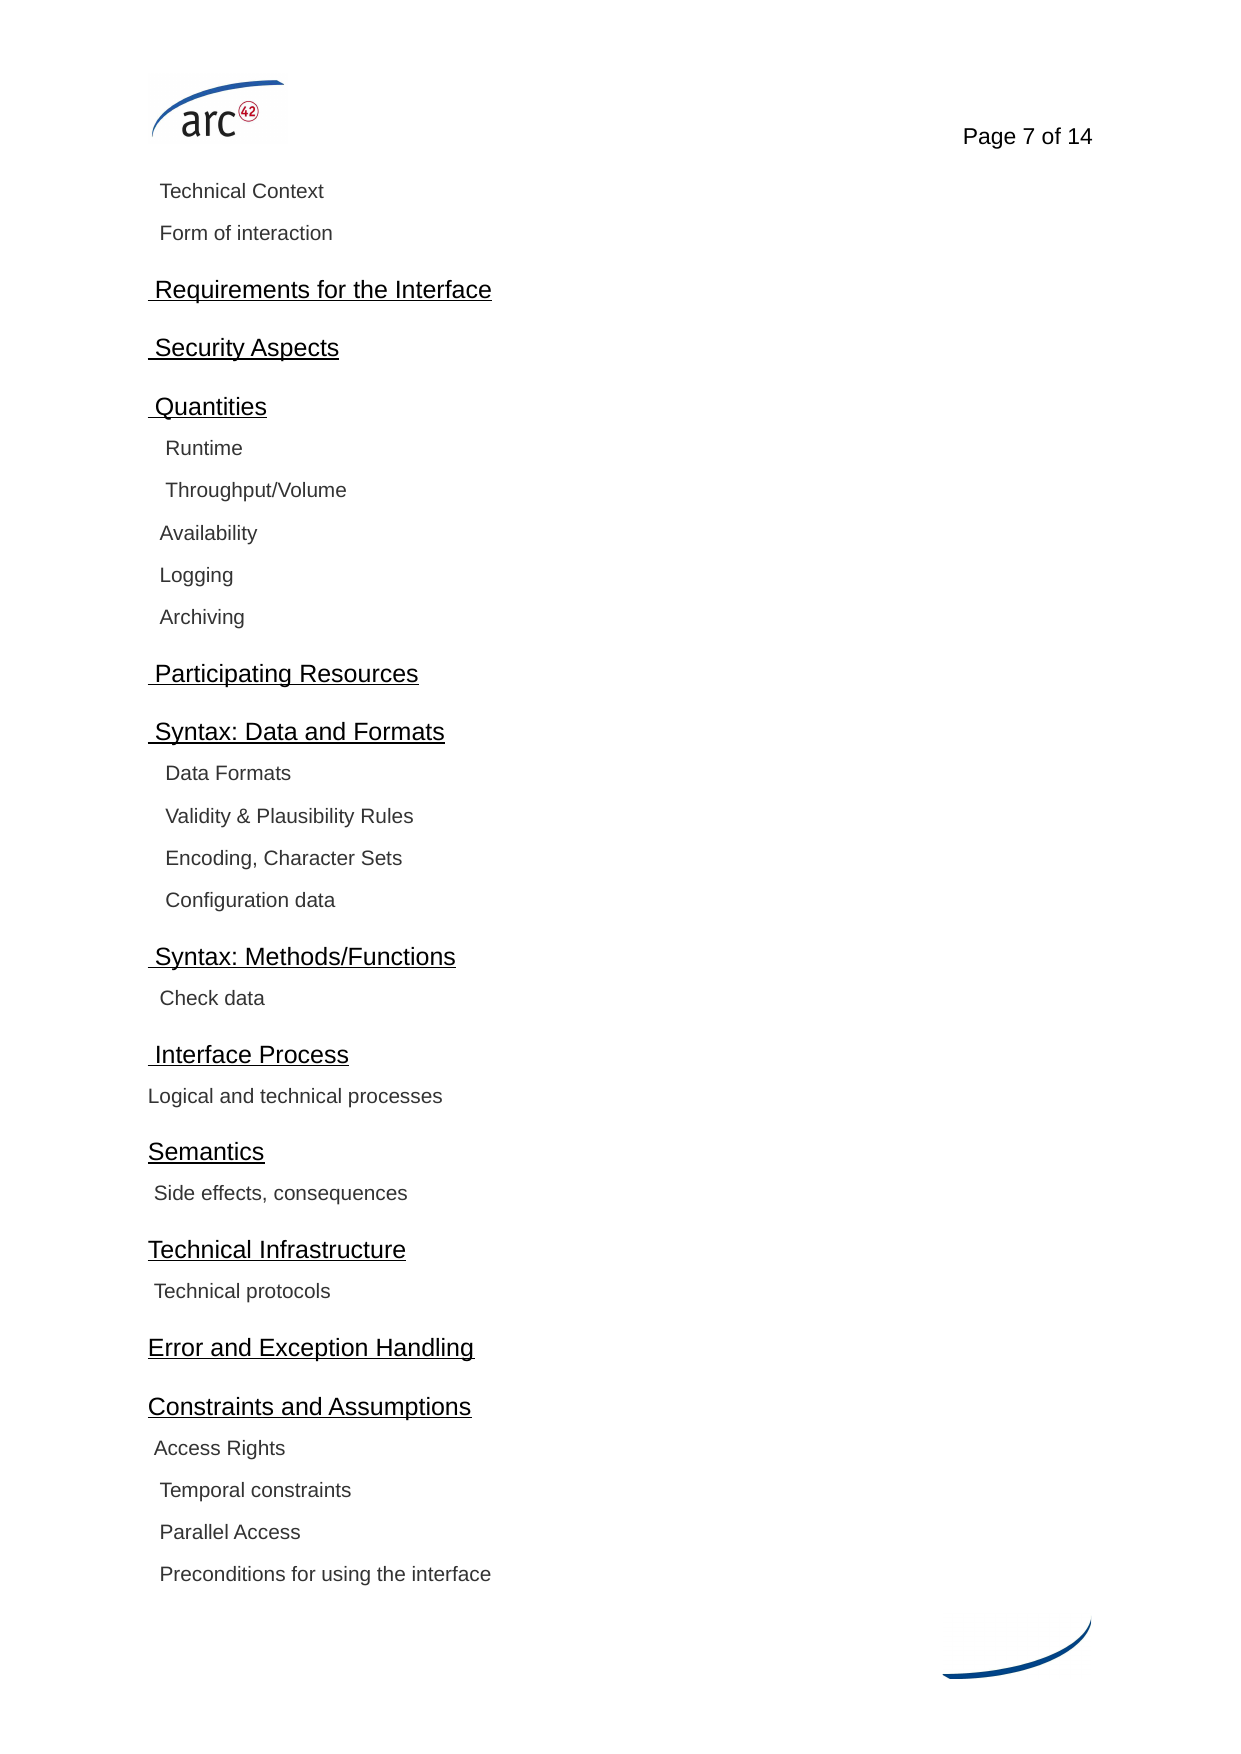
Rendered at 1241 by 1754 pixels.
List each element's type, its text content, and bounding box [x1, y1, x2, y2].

subtitle Requirements for the Interface [148, 274, 1093, 303]
text Technical protocols [148, 1276, 1093, 1303]
subtitle Technical Infrastructure [148, 1235, 1093, 1264]
subtitle Error and Exception Handling [148, 1333, 1093, 1362]
text Data Formats [148, 759, 1093, 785]
subtitle Participating Resources [148, 659, 1093, 687]
text Logical and technical processes [148, 1081, 1093, 1107]
text Form of interaction [148, 218, 1093, 244]
text Encoding, Character Sets [148, 843, 1093, 869]
subtitle Syntax: Methods/Functions [148, 942, 1093, 971]
text Check data [148, 983, 1093, 1009]
subtitle Constraints and Assumptions [148, 1392, 1093, 1421]
text Access Rights [148, 1433, 1093, 1459]
subtitle Semantics [148, 1137, 1093, 1166]
text Archiving [148, 602, 1093, 629]
subtitle Security Aspects [148, 333, 1093, 362]
text Throughput/Volume [148, 476, 1093, 502]
text Temporal constraints [148, 1475, 1093, 1502]
text Availability [148, 518, 1093, 544]
text Preconditions for using the interface [148, 1559, 1093, 1586]
subtitle Quantities [148, 392, 1093, 421]
text Technical Context [148, 176, 1093, 202]
text Side effects, consequences [148, 1179, 1093, 1205]
picture [147, 73, 289, 144]
subtitle Syntax: Data and Formats [148, 717, 1093, 746]
text Configuration data [148, 885, 1093, 912]
text Validity & Plausibility Rules [148, 801, 1093, 827]
text Parallel Access [148, 1517, 1093, 1544]
text Runtime [148, 433, 1093, 460]
subtitle Interface Process [148, 1039, 1093, 1068]
picture [942, 1613, 1092, 1679]
text Logging [148, 560, 1093, 586]
